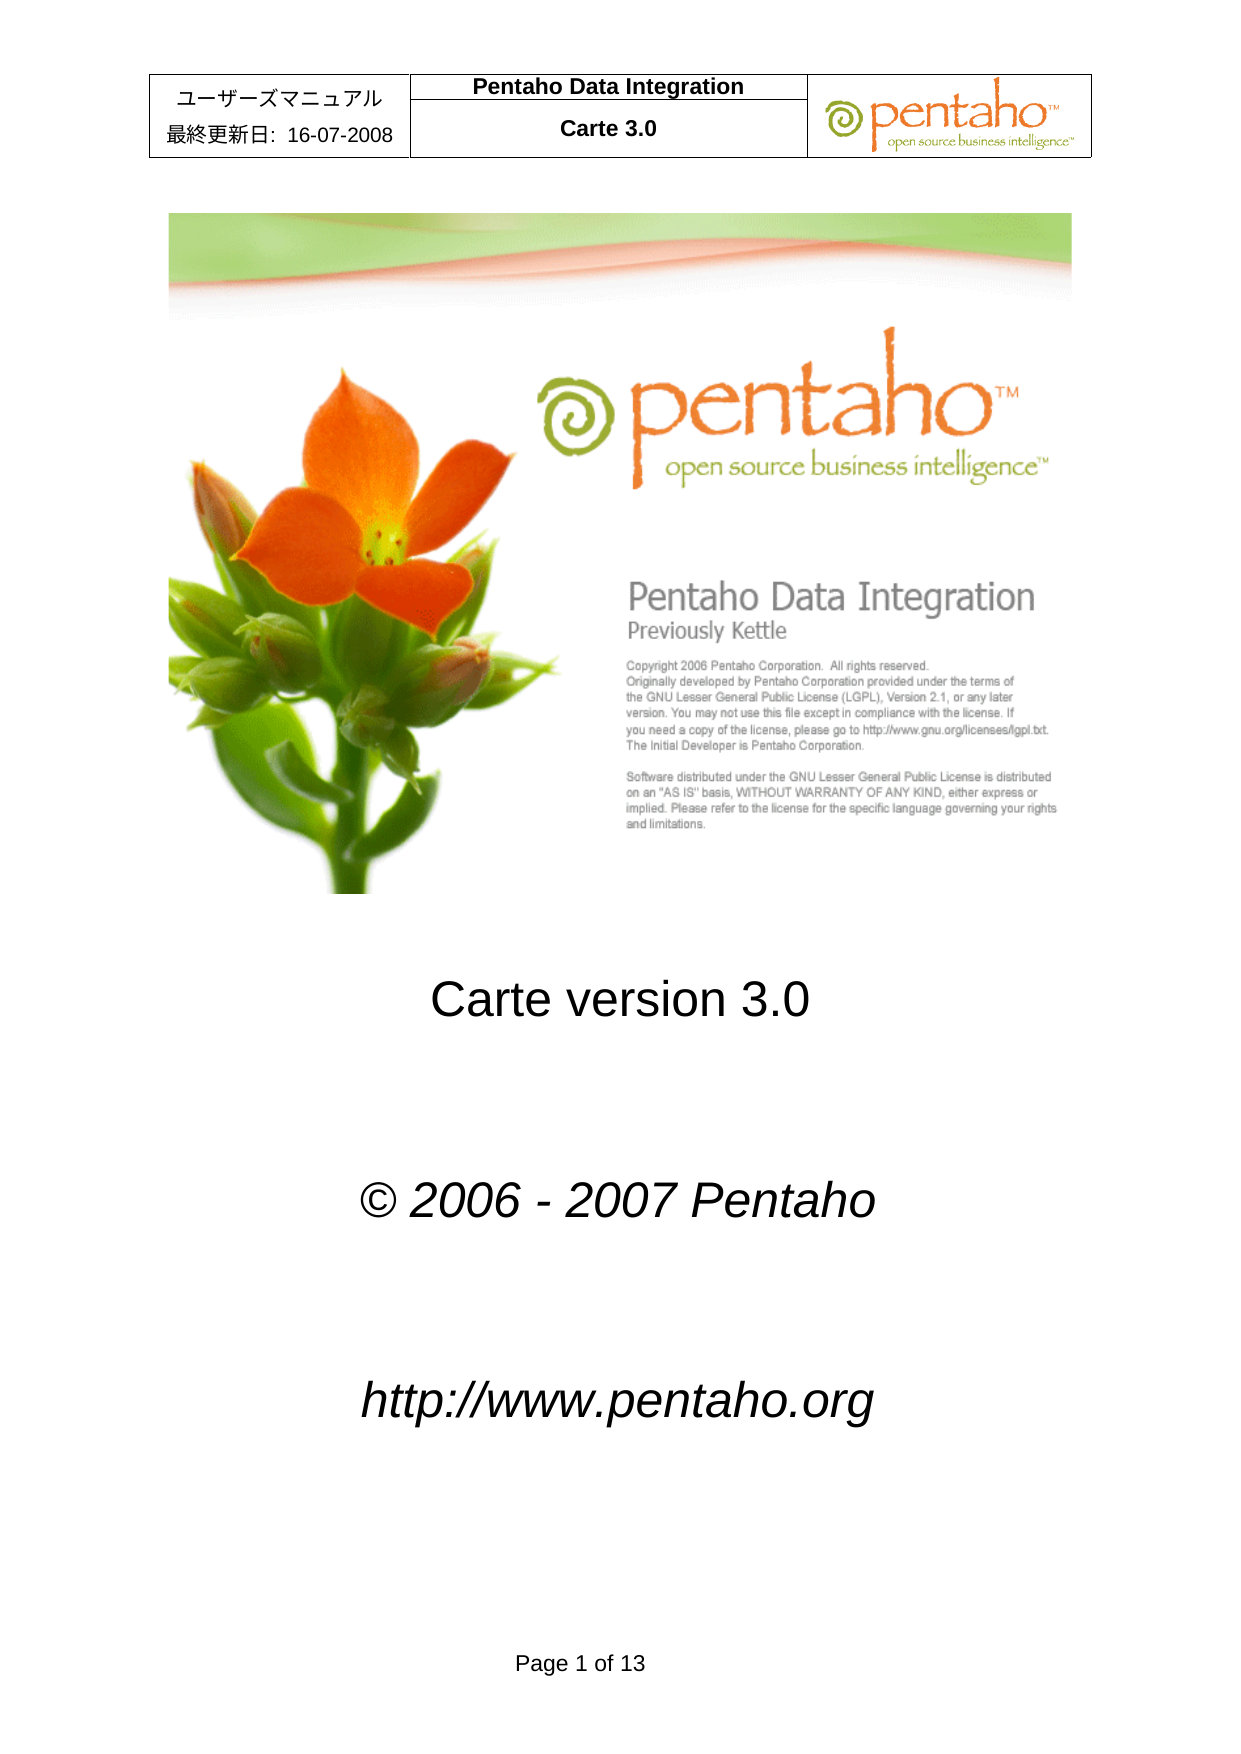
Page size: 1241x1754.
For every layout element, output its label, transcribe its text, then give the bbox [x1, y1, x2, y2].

picture [168, 213, 1072, 894]
text http://www.pentaho.org [148, 1372, 1092, 1428]
text Carte version 3.0 [148, 971, 1092, 1027]
text © 2006 - 2007 Pentaho [148, 1172, 1092, 1228]
